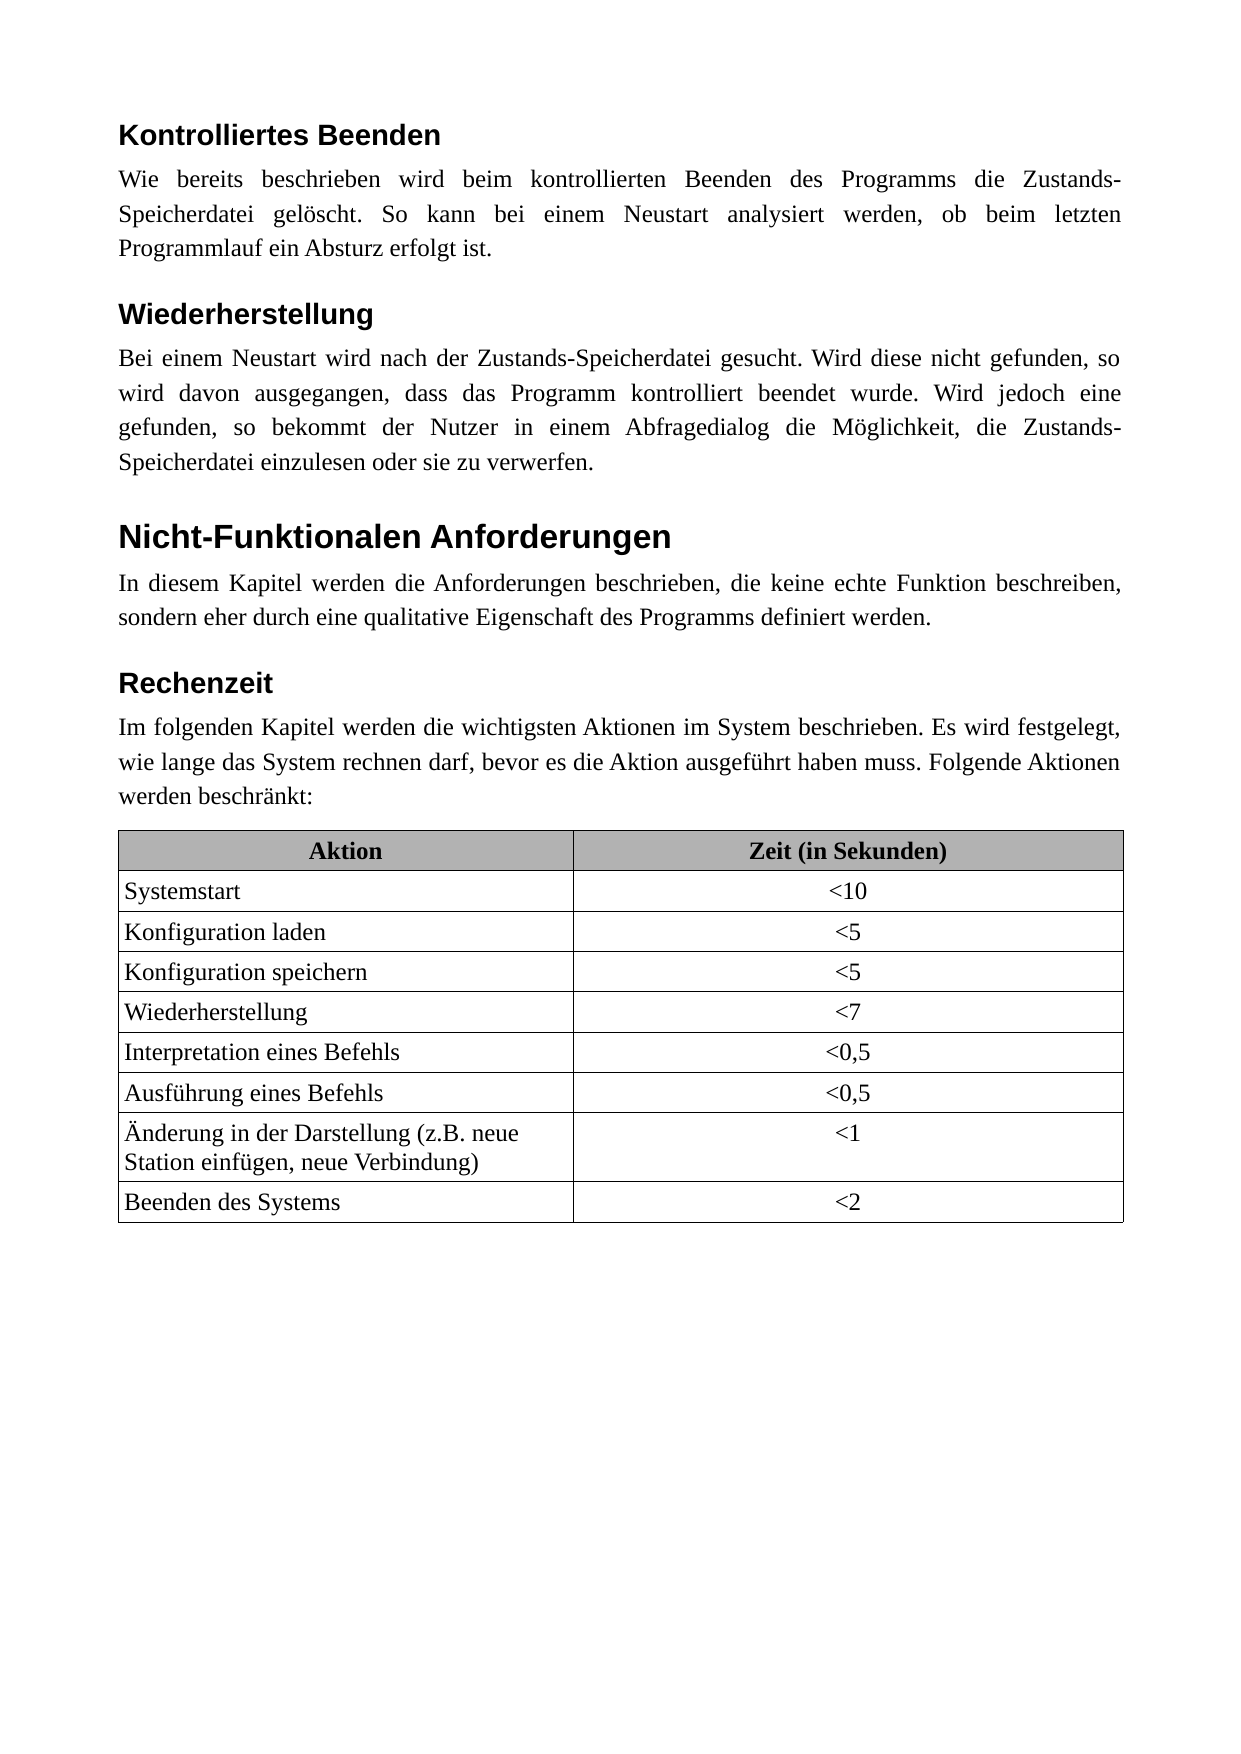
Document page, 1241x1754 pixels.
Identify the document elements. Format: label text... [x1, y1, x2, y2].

table_cell Änderung in der Darstellung (z.B. neue Station einfügen, neue Verbindung) [119, 1113, 573, 1181]
table_cell Beenden des Systems [119, 1182, 573, 1222]
table_cell <5 [574, 952, 1123, 991]
table_cell <0,5 [574, 1033, 1123, 1072]
subtitle Wiederherstellung [118, 297, 1122, 331]
table_header Aktion [119, 831, 573, 870]
table_cell <7 [574, 992, 1123, 1032]
table_cell <5 [574, 912, 1123, 951]
table_cell Konfiguration speichern [119, 952, 573, 991]
table_cell <1 [574, 1113, 1123, 1181]
subtitle Nicht-Funktionalen Anforderungen [118, 517, 1122, 555]
table_cell Ausführung eines Befehls [119, 1073, 573, 1112]
table_cell <10 [574, 871, 1123, 911]
subtitle Kontrolliertes Beenden [118, 118, 1122, 152]
text In diesem Kapitel werden die Anforderungen beschrieben, die keine echte Funktion beschreiben, sondern eher durch eine qualitative Eigenschaft des Programms definiert werden. [118, 568, 1122, 631]
text Wie bereits beschrieben wird beim kontrollierten Beenden des Programms die Zustands-Speicherdatei gelöscht. So kann bei einem Neustart analysiert werden, ob beim letzten Programmlauf ein Absturz erfolgt ist. [118, 164, 1122, 262]
table_cell Systemstart [119, 871, 573, 911]
table_header Zeit (in Sekunden) [574, 831, 1123, 870]
text Bei einem Neustart wird nach der Zustands-Speicherdatei gesucht. Wird diese nicht gefunden, so wird davon ausgegangen, dass das Programm kontrolliert beendet wurde. Wird jedoch eine gefunden, so bekommt der Nutzer in einem Abfragedialog die Möglichkeit, die Zustands-Speicherdatei einzulesen oder sie zu verwerfen. [118, 343, 1122, 475]
table_cell <0,5 [574, 1073, 1123, 1112]
table_cell <2 [574, 1182, 1123, 1222]
table_cell Interpretation eines Befehls [119, 1033, 573, 1072]
text Im folgenden Kapitel werden die wichtigsten Aktionen im System beschrieben. Es wird festgelegt, wie lange das System rechnen darf, bevor es die Aktion ausgeführt haben muss. Folgende Aktionen werden beschränkt: [118, 712, 1122, 810]
subtitle Rechenzeit [118, 666, 1122, 699]
table_cell Wiederherstellung [119, 992, 573, 1032]
table_cell Konfiguration laden [119, 912, 573, 951]
